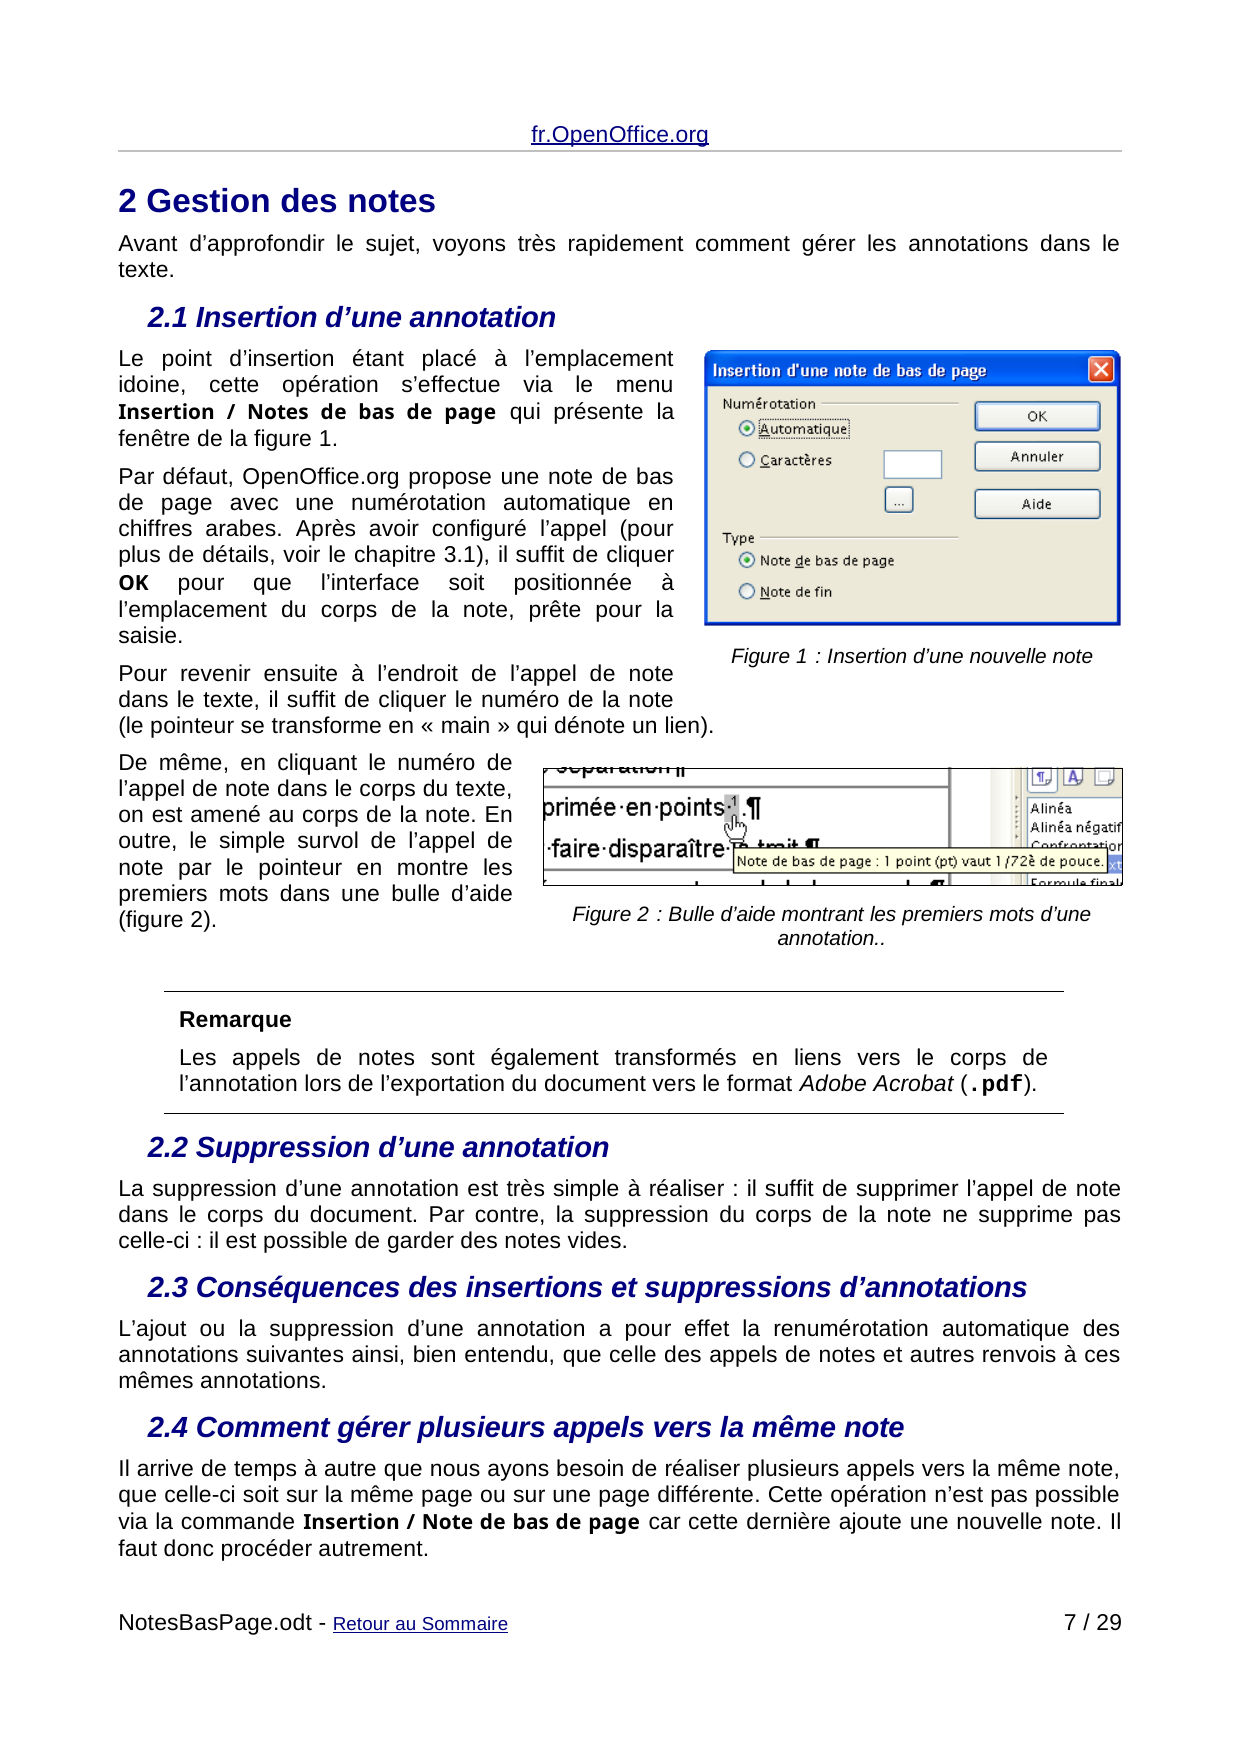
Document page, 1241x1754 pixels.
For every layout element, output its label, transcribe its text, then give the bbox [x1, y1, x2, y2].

picture [544, 769, 1122, 885]
text Le point d’insertion étant placé à l’emplacement idoine, cette opération s’effectue via le menu Insertion / Notes de bas de page qui présente la fenêtre de la figure 1. [118, 345, 1122, 452]
text Remarque [164, 992, 1064, 1029]
text L’ajout ou la suppression d’une annotation a pour effet la renumérotation automatique des annotations suivantes ainsi, bien entendu, que celle des appels de notes et autres renvois à ces mêmes annotations. [118, 1315, 1122, 1393]
subtitle Conséquences des insertions et suppressions d’annotations [148, 1271, 1122, 1303]
text Par défaut, OpenOffice.org propose une note de bas de page avec une numérotation automatique en chiffres arabes. Après avoir configuré l’appel (pour plus de détails, voir le chapitre 3.1), il suffit de cliquer OK pour que l’interface soit positionnée à l’emplacement du corps de la note, prête pour la saisie. [118, 463, 704, 648]
subtitle Suppression d’une annotation [148, 1131, 1122, 1163]
text Les appels de notes sont également transformés en liens vers le corps de l’annotation lors de l’exportation du document vers le format Adobe Acrobat (.pdf). [164, 1029, 1064, 1113]
text Pour revenir ensuite à l’endroit de l’appel de note dans le texte, il suffit de cliquer le numéro de la note (le pointeur se transforme en « main » qui dénote un lien). [118, 660, 1122, 738]
text Il arrive de temps à autre que nous ayons besoin de réaliser plusieurs appels vers la même note, que celle-ci soit sur la même page ou sur une page différente. Cette opération n’est pas possible via la commande Insertion / Note de bas de page car cette dernière ajoute une nouvelle note. Il faut donc procéder autrement. [118, 1455, 1122, 1562]
picture [704, 350, 1122, 627]
subtitle Comment gérer plusieurs appels vers la même note [148, 1411, 1122, 1443]
text Figure 1 : Insertion d’une nouvelle note [704, 627, 1122, 668]
text De même, en cliquant le numéro de l’appel de note dans le corps du texte, on est amené au corps de la note. En outre, le simple survol de l’appel de note par le pointeur en montre les premiers mots dans une bulle d’aide (figure 2). [118, 750, 1122, 979]
text Avant d’approfondir le sujet, voyons très rapidement comment gérer les annotations dans le texte. [118, 231, 1122, 283]
subtitle Insertion d’une annotation [148, 301, 1122, 333]
subtitle Gestion des notes [118, 182, 1122, 219]
text La suppression d’une annotation est très simple à réaliser : il suffit de supprimer l’appel de note dans le corps du document. Par contre, la suppression du corps de la note ne supprime pas celle-ci : il est possible de garder des notes vides. [118, 1175, 1122, 1253]
text Figure 2 : Bulle d’aide montrant les premiers mots d’une annotation.. [543, 886, 1122, 950]
